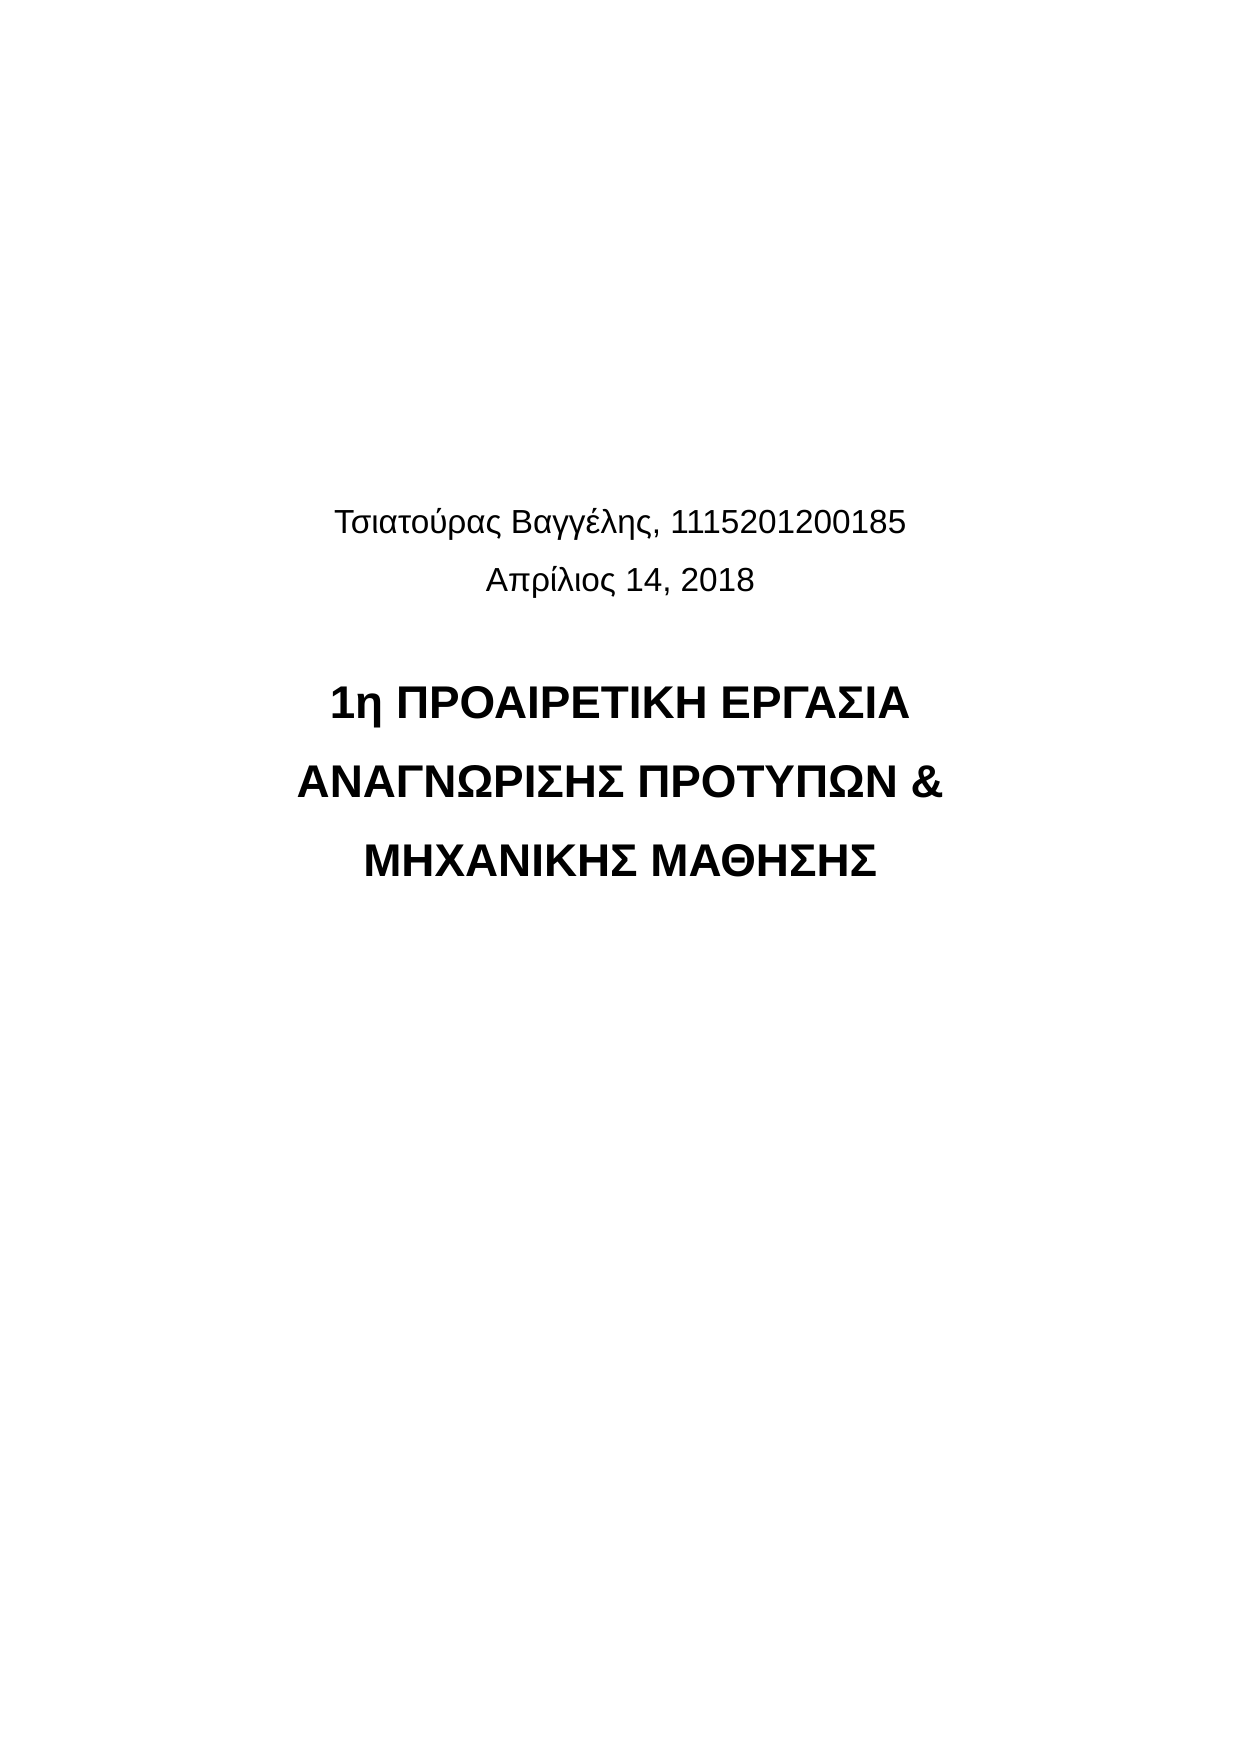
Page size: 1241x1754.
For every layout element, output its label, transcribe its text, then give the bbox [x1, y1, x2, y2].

text ΜΗΧΑΝΙΚΗΣ ΜΑΘΗΣΗΣ [118, 833, 1122, 886]
text 1η ΠΡΟΑΙΡΕΤΙΚΗ ΕΡΓΑΣΙΑ [118, 675, 1122, 728]
text ΑΝΑΓΝΩΡΙΣΗΣ ΠΡΟΤΥΠΩΝ & [118, 754, 1122, 807]
text Απρίλιος 14, 2018 [118, 560, 1122, 598]
text Τσιατούρας Βαγγέλης, 1115201200185 [118, 502, 1122, 541]
